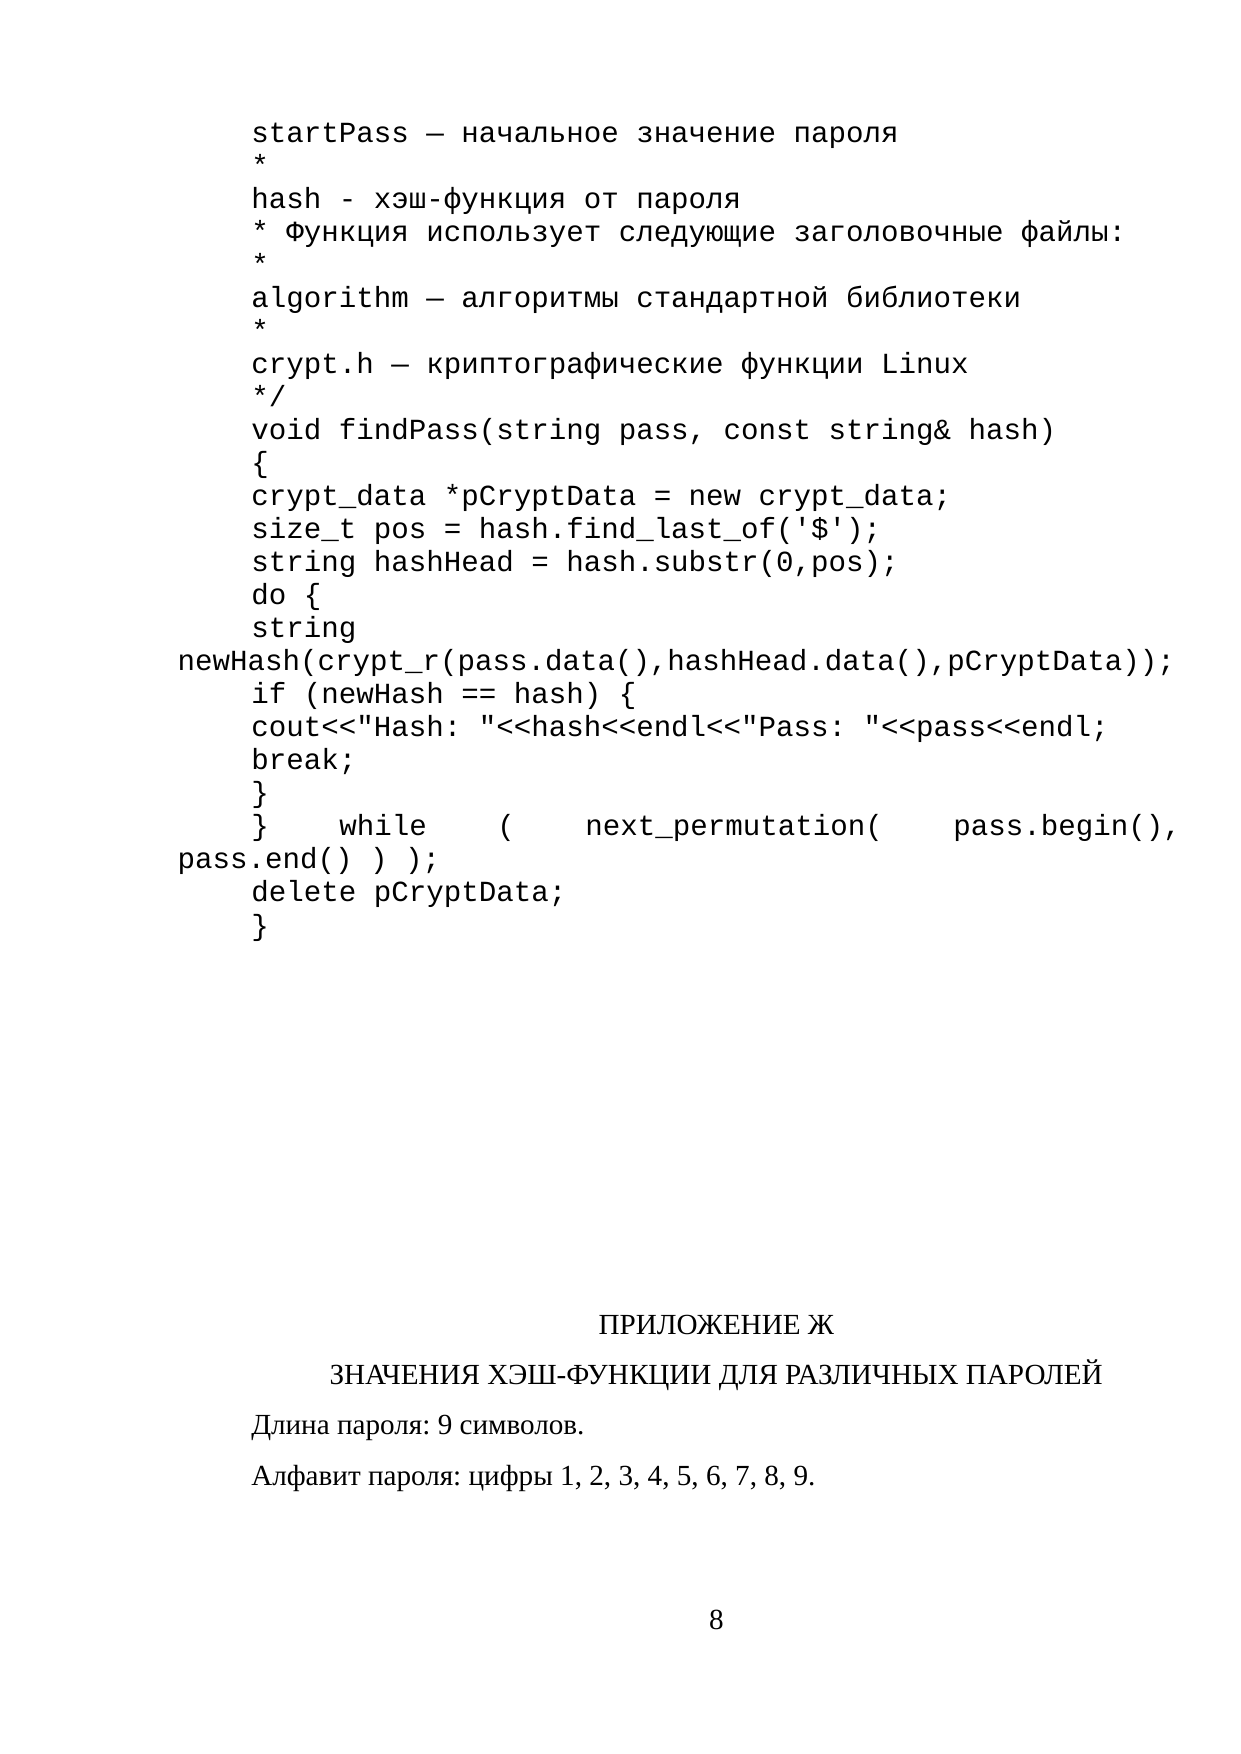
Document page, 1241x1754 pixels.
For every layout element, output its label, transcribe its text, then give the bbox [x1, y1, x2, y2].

text string newHash(crypt_r(pass.data(),hashHead.data(),pCryptData)); [177, 613, 1181, 679]
text Длина пароля: 9 символов. [177, 1407, 1181, 1441]
text string hashHead = hash.substr(0,pos); [177, 547, 1181, 580]
text void findPass(string pass, const string& hash) [177, 415, 1181, 448]
text } [177, 778, 1181, 812]
text * [177, 316, 1181, 349]
text * [177, 151, 1181, 184]
text hash - хэш-функция от пароля [177, 184, 1181, 217]
text if (newHash == hash) { [177, 679, 1181, 712]
text } [177, 911, 1181, 944]
text * [177, 250, 1181, 283]
text ПРИЛОЖЕНИЕ Ж [177, 1307, 1181, 1340]
text crypt.h — криптографические функции Linux [177, 349, 1181, 382]
text break; [177, 746, 1181, 778]
text startPass — начальное значение пароля [177, 118, 1181, 151]
text */ [177, 382, 1181, 415]
text crypt_data *pCryptData = new crypt_data; [177, 481, 1181, 514]
text * Функция использует следующие заголовочные файлы: [177, 217, 1181, 250]
text algorithm — алгоритмы стандартной библиотеки [177, 283, 1181, 316]
text cout<<"Hash: "<<hash<<endl<<"Pass: "<<pass<<endl; [177, 712, 1181, 746]
text { [177, 448, 1181, 481]
text Алфавит пароля: цифры 1, 2, 3, 4, 5, 6, 7, 8, 9. [177, 1458, 1181, 1491]
text size_t pos = hash.find_last_of('$'); [177, 514, 1181, 547]
text delete pCryptData; [177, 878, 1181, 911]
text do { [177, 580, 1181, 613]
text } while ( next_permutation( pass.begin(), pass.end() ) ); [177, 812, 1181, 878]
text ЗНАЧЕНИЯ ХЭШ-ФУНКЦИИ ДЛЯ РАЗЛИЧНЫХ ПАРОЛЕЙ [177, 1357, 1181, 1391]
